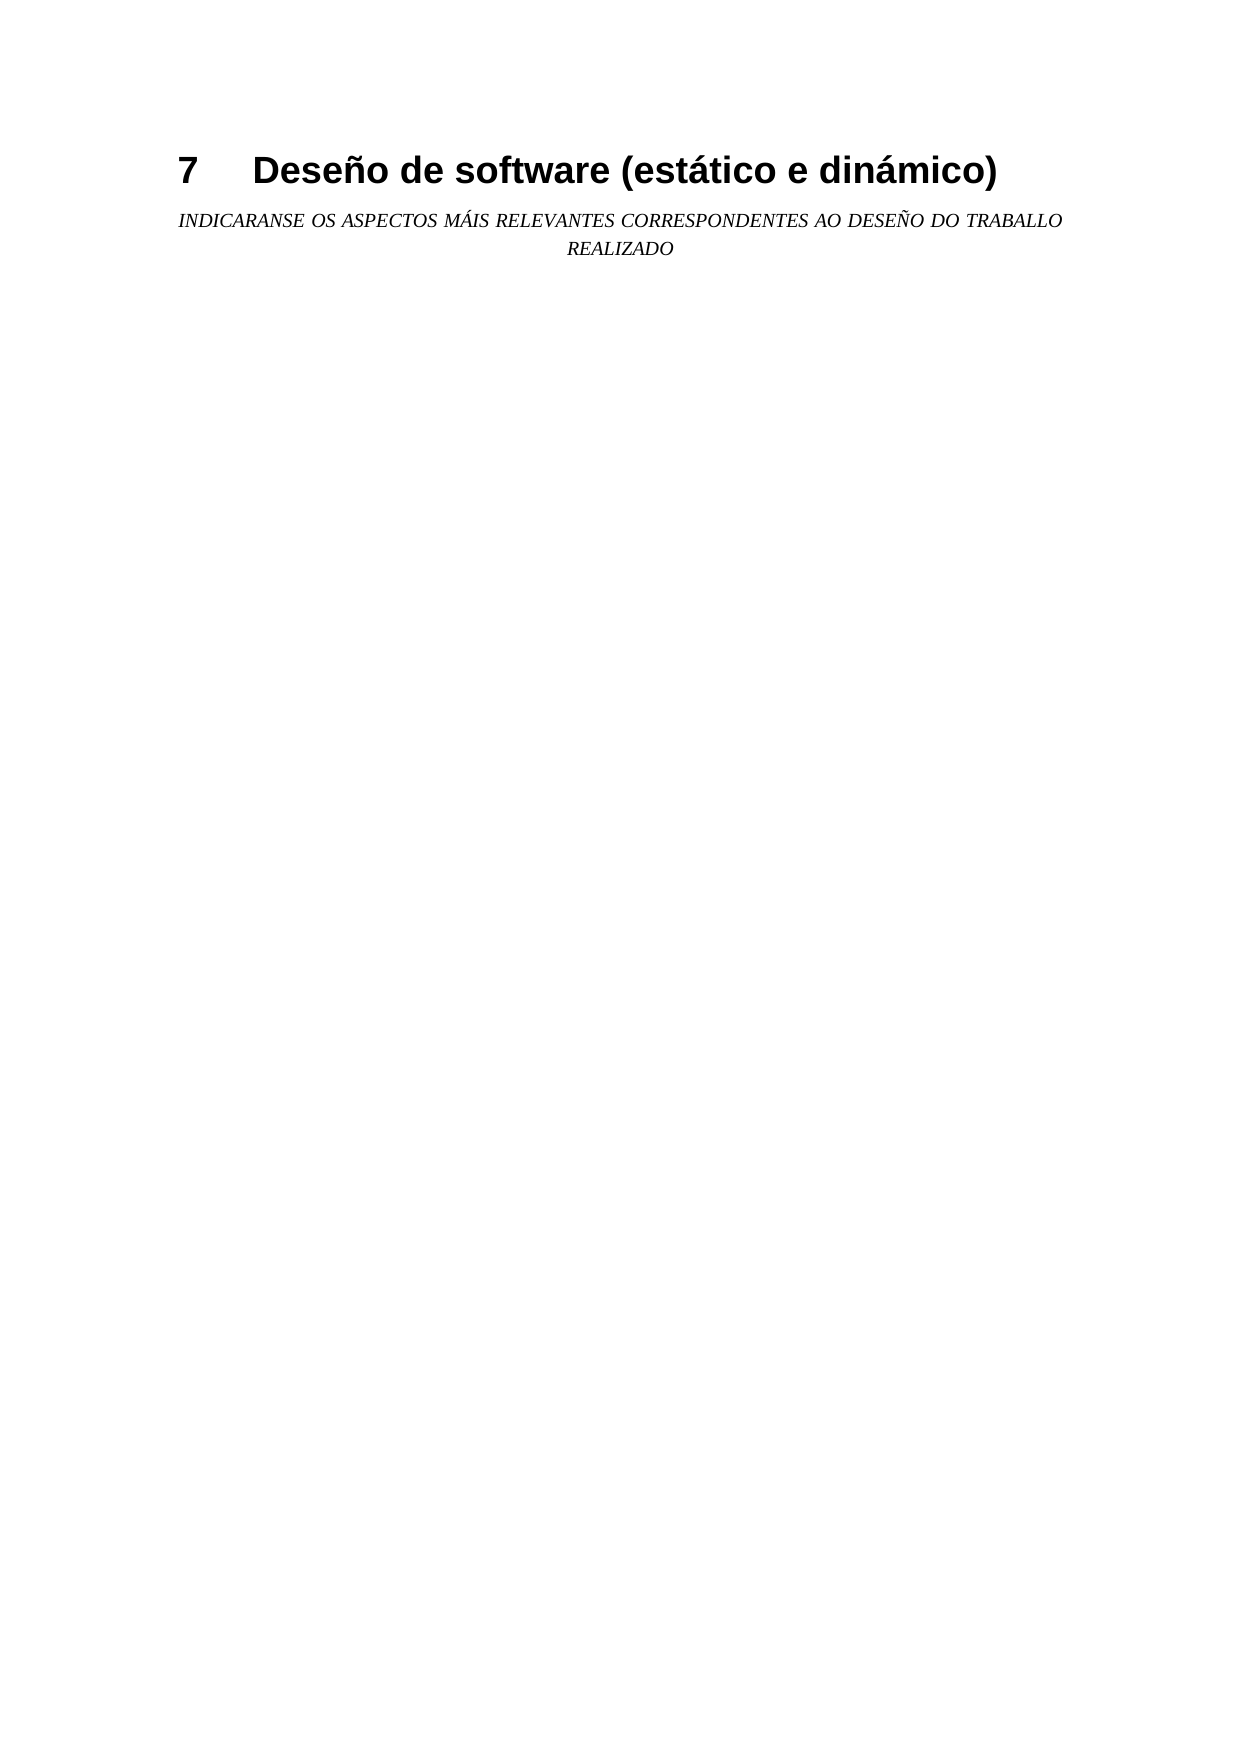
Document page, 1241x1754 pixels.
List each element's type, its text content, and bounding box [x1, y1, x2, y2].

subtitle Deseño de software (estático e dinámico) [177, 148, 1063, 191]
text indicaranse os aspectos máis relevantes correspondentes ao deseño do traballo realizado [177, 204, 1063, 261]
